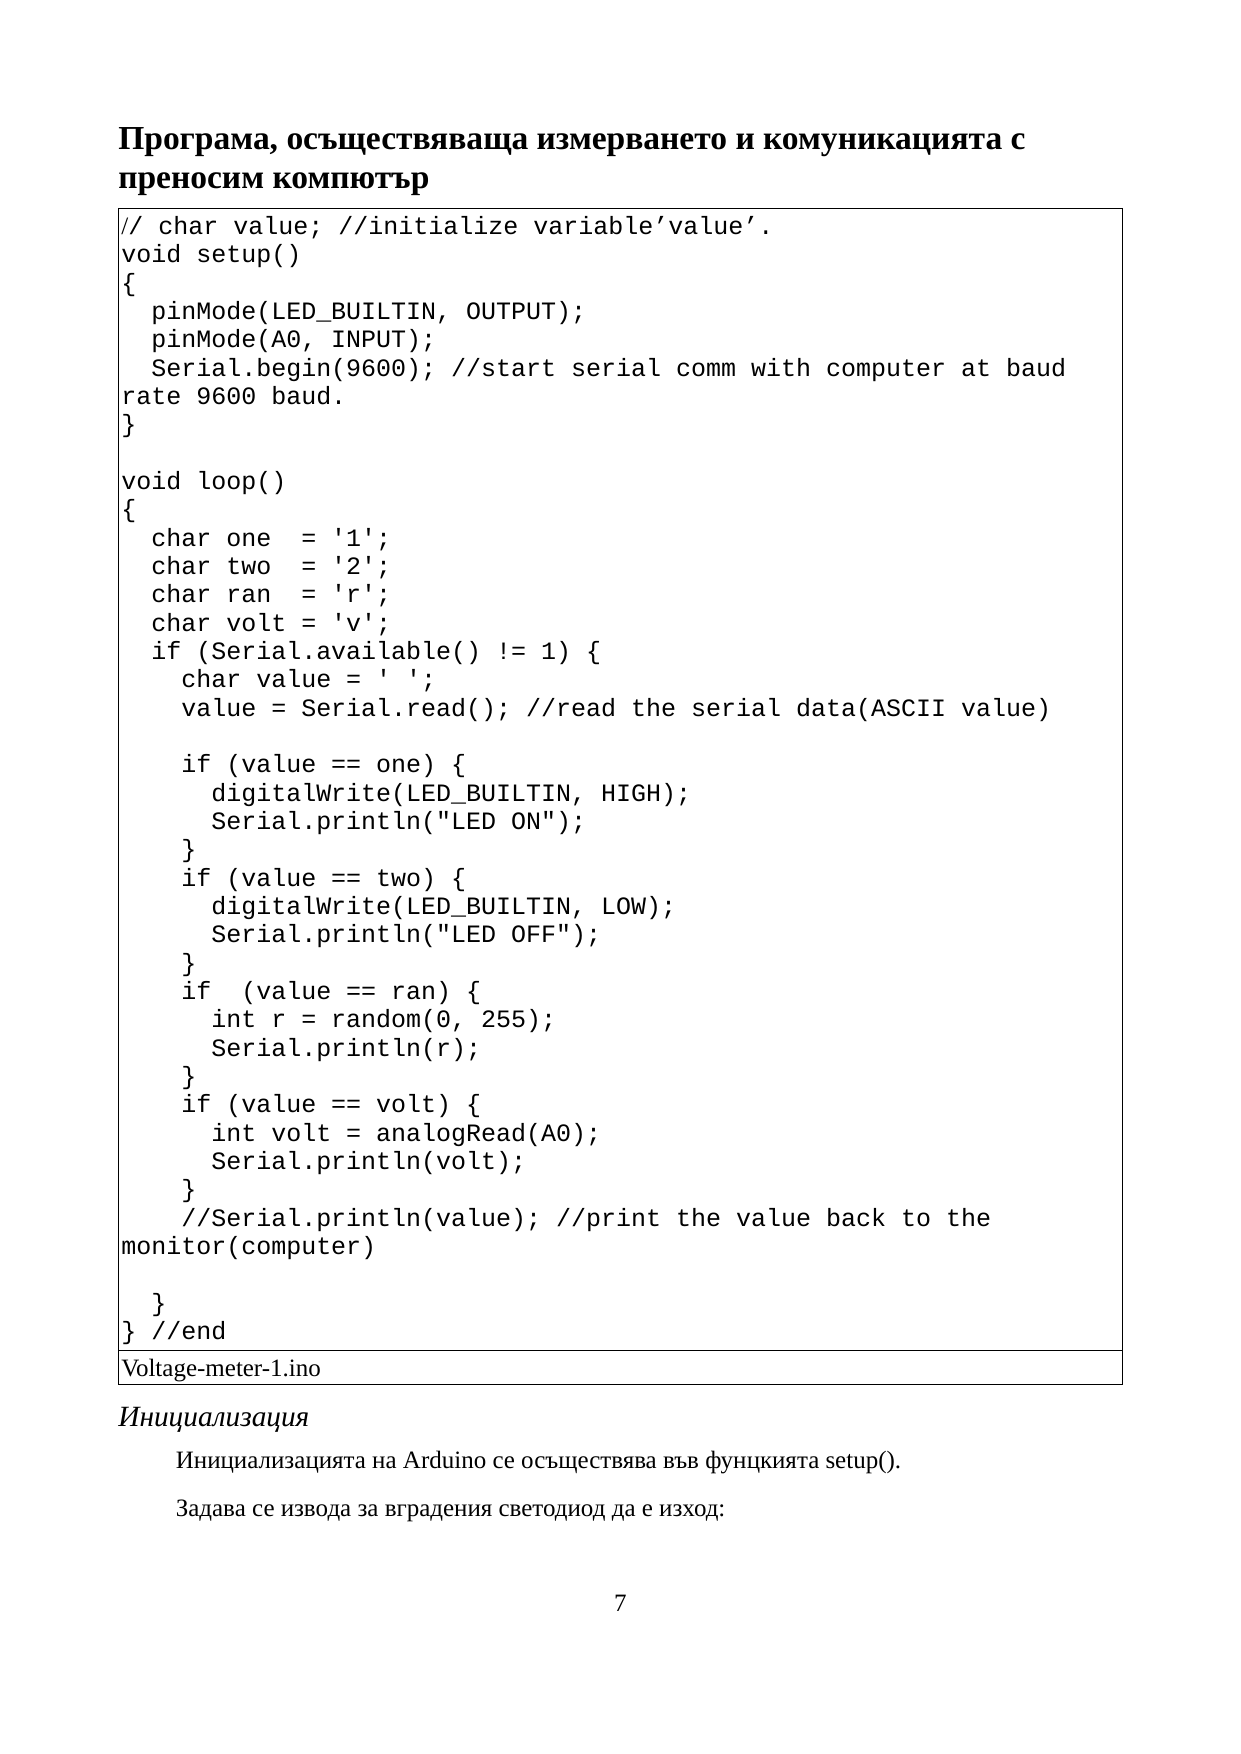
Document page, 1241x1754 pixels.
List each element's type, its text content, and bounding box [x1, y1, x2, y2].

text Инициализацията на Arduino се осъществява във фунцкията setup(). [118, 1445, 1122, 1474]
table_header // char value; //initialize variable’value’. void setup() { pinMode(LED_BUILTIN, OUTPUT); pinMode(A0, INPUT); Serial.begin(9600); //start serial comm with computer at baud rate 9600 baud. } void loop() { char one = '1'; char two = '2'; char ran = 'r'; char volt = 'v'; if (Serial.available() != 1) { char value = ' '; value = Serial.read(); //read the serial data(ASCII value) if (value == one) { digitalWrite(LED_BUILTIN, HIGH); Serial.println("LED ON"); } if (value == two) { digitalWrite(LED_BUILTIN, LOW); Serial.println("LED OFF"); } if (value == ran) { int r = random(0, 255); Serial.println(r); } if (value == volt) { int volt = analogRead(A0); Serial.println(volt); } //Serial.println(value); //print the value back to the monitor(computer) } } //end [119, 209, 1122, 1350]
text Задава се извода за вградения светодиод да е изход: [118, 1493, 1122, 1522]
subtitle Инициализация [118, 1399, 1122, 1433]
subtitle Програма, осъществяваща измерването и комуникацията с преносим компютър [118, 118, 1122, 195]
table_cell Voltage-meter-1.ino [119, 1351, 1122, 1384]
